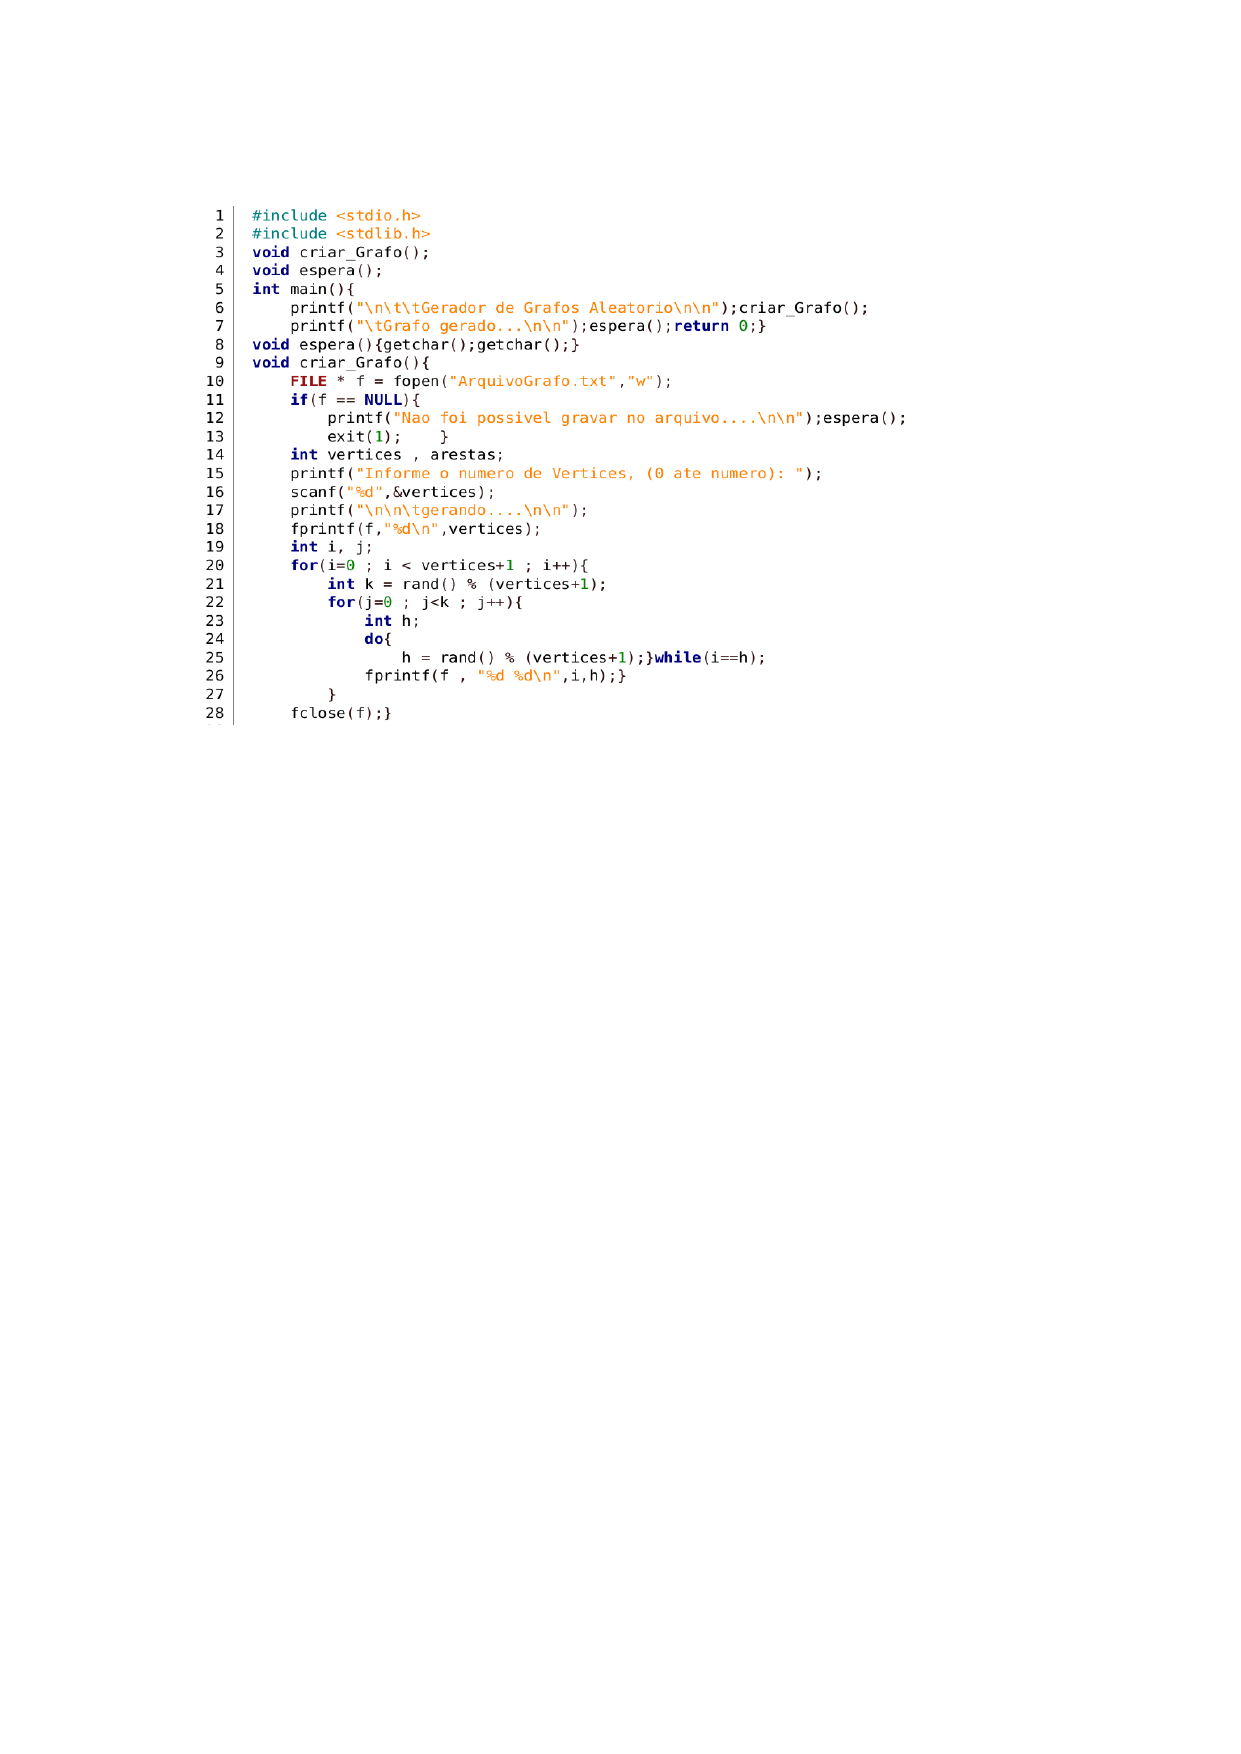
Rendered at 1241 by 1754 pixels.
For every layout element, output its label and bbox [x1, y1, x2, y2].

picture [179, 206, 1073, 725]
